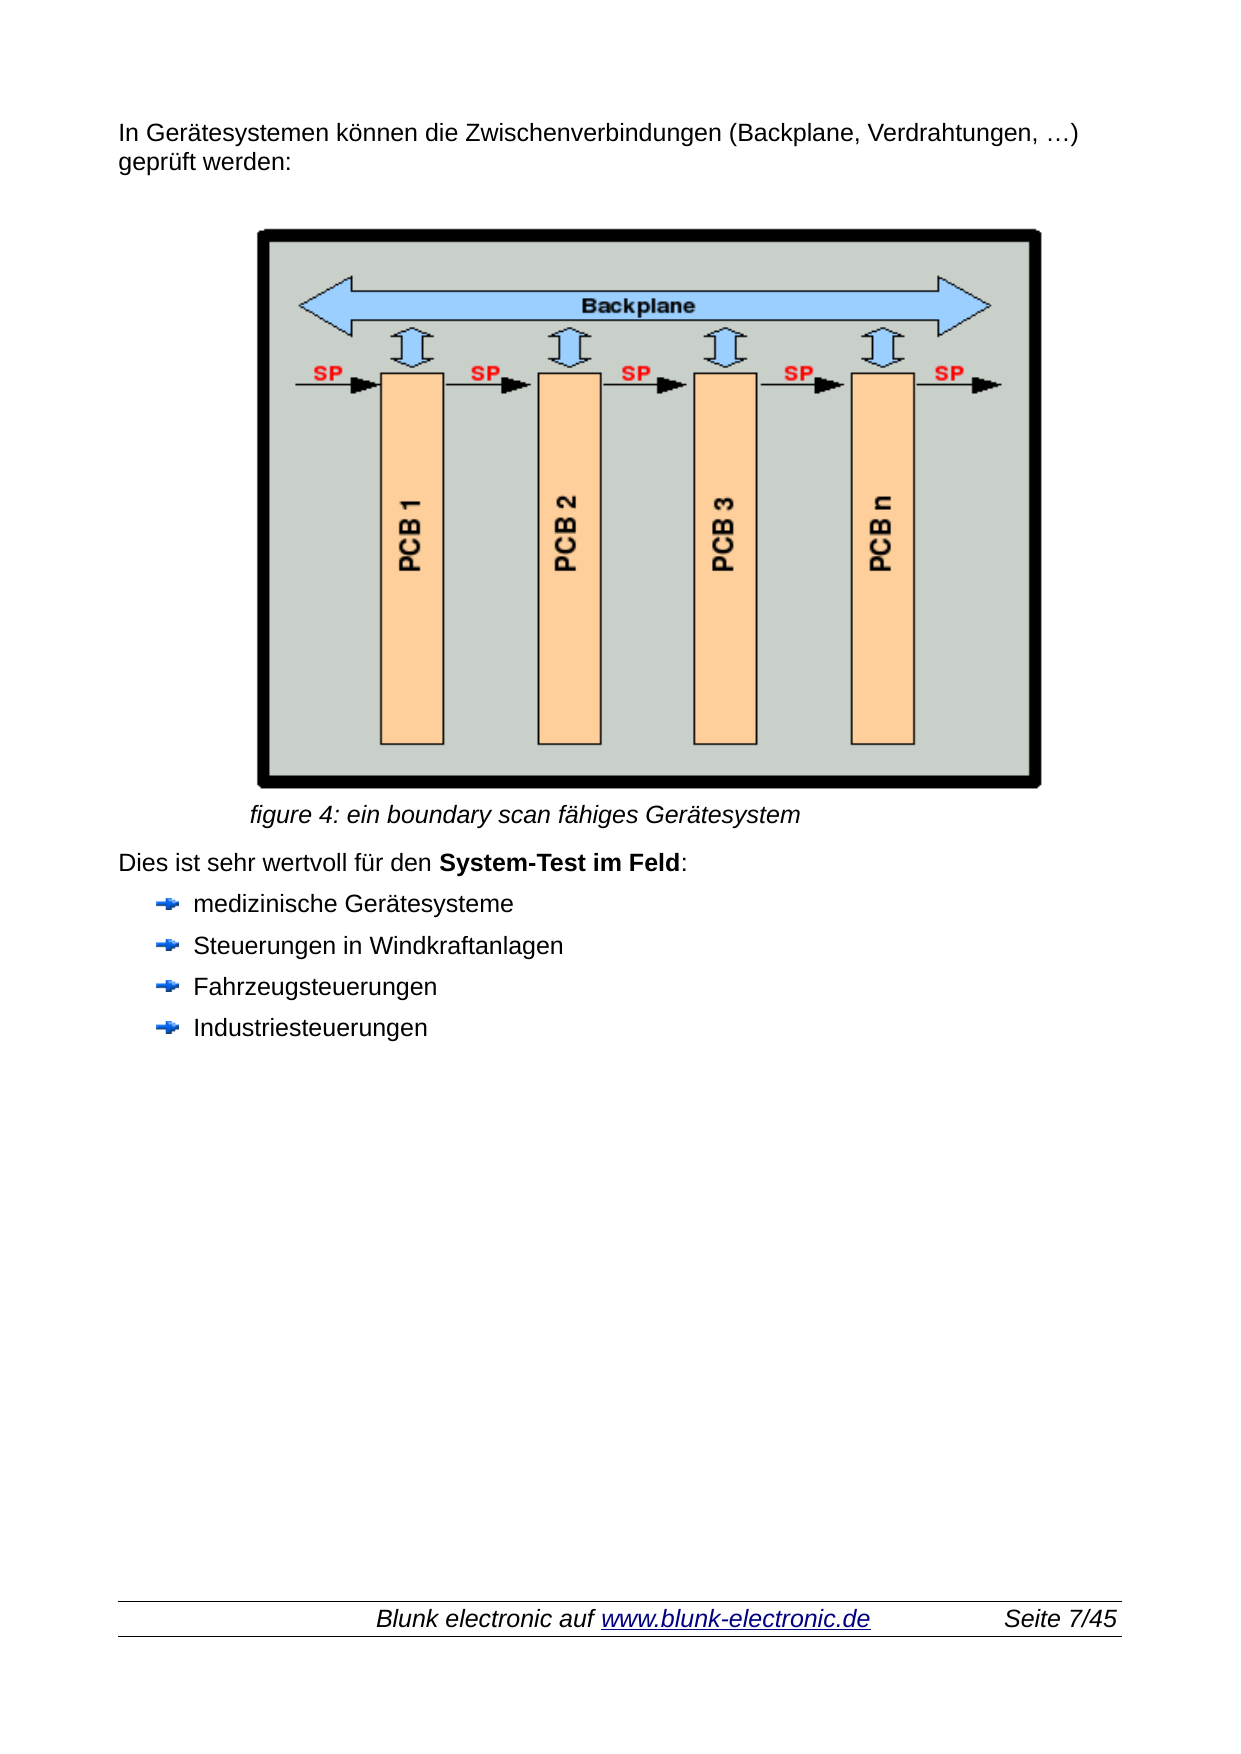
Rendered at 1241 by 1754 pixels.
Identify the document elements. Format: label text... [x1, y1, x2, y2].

list medizinische Gerätesysteme [156, 889, 1122, 918]
picture [156, 1021, 179, 1034]
text In Gerätesystemen können die Zwischenverbindungen (Backplane, Verdrahtungen, …) geprüft werden: [118, 118, 1122, 176]
list Fahrzeugsteuerungen [156, 972, 1122, 1001]
picture [249, 210, 1052, 800]
text figure 4: ein boundary scan fähiges Gerätesystem [249, 800, 1051, 829]
list Steuerungen in Windkraftanlagen [156, 931, 1122, 959]
picture [156, 939, 179, 951]
picture [156, 898, 179, 910]
picture [156, 980, 179, 992]
list Industriesteuerungen [156, 1013, 1122, 1042]
text Dies ist sehr wertvoll für den System-Test im Feld: [118, 848, 1122, 877]
